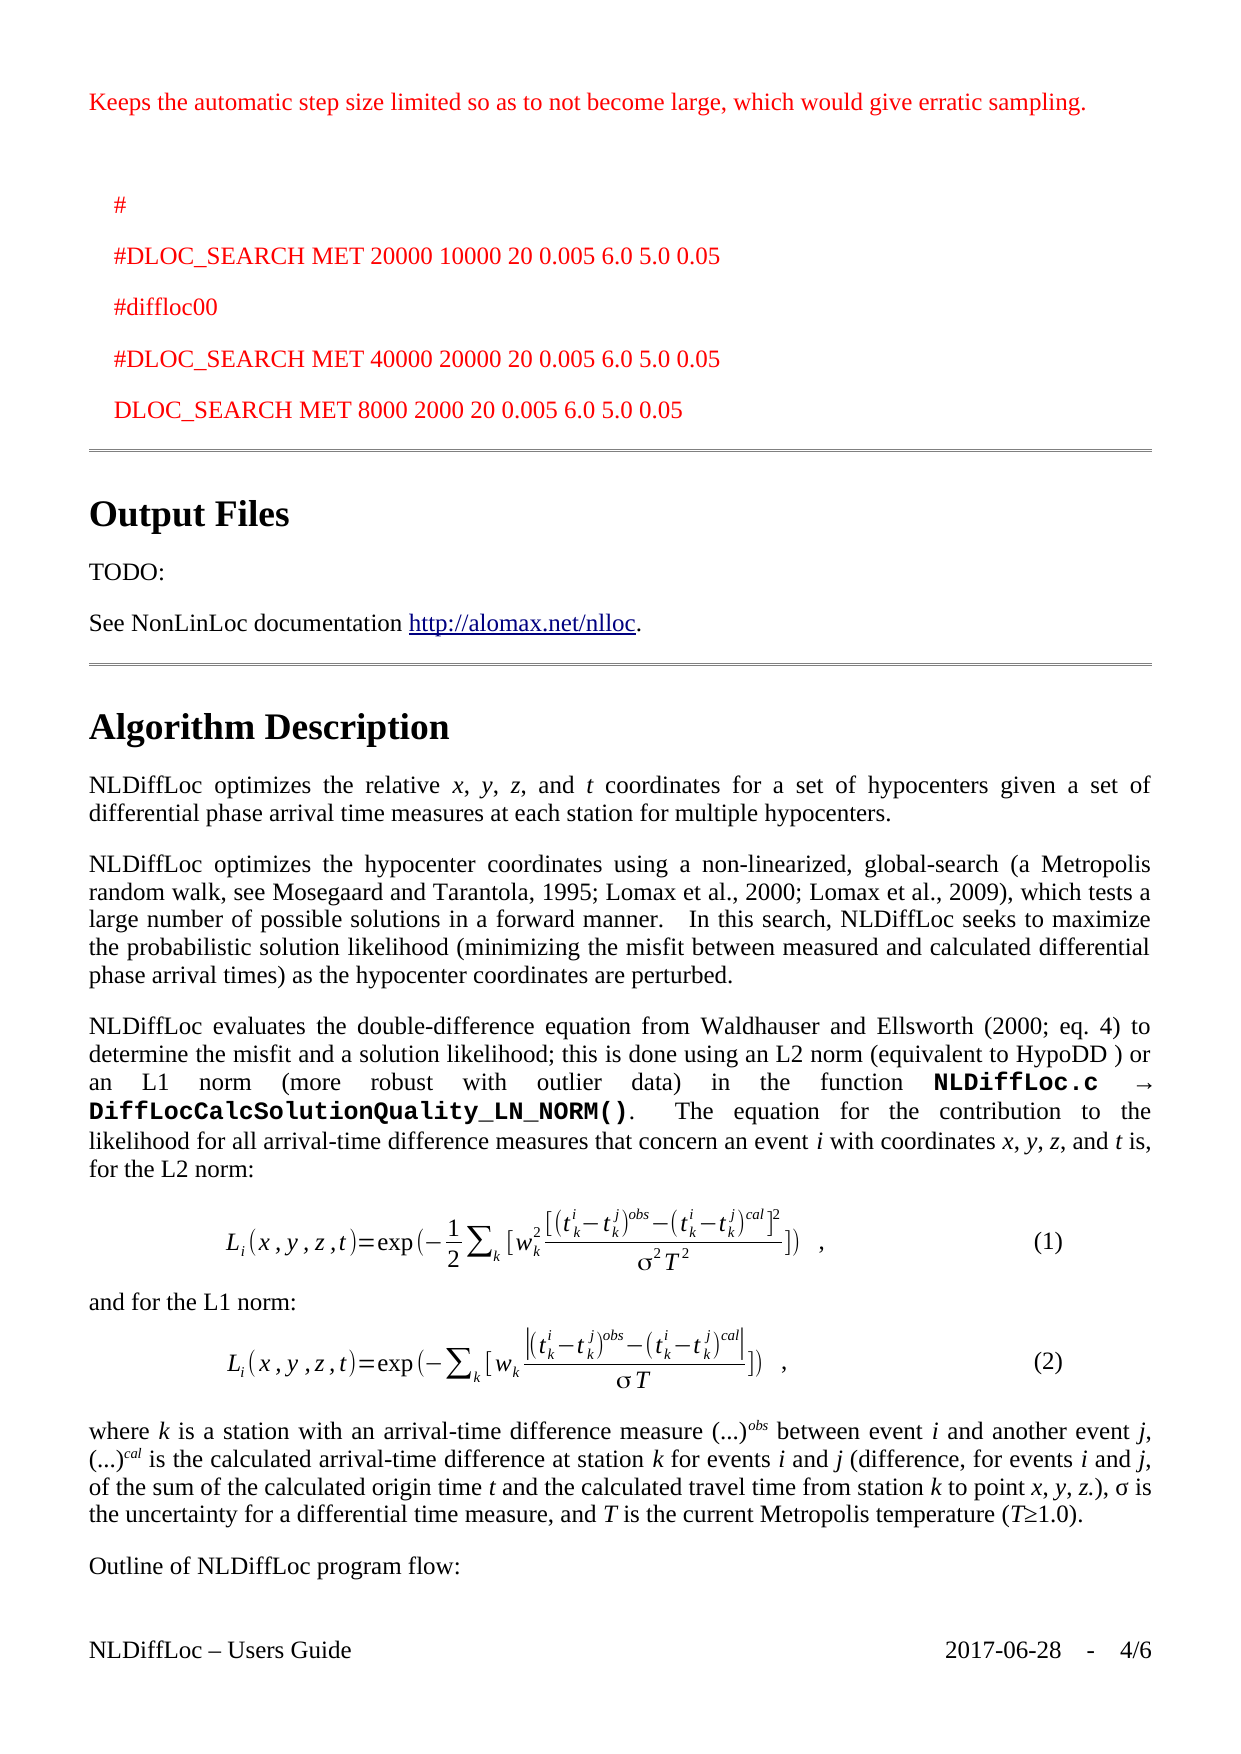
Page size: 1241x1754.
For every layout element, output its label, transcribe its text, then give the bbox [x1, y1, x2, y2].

text See NonLinLoc documentation http://alomax.net/nlloc. [88, 609, 1152, 637]
text # [88, 191, 1152, 219]
text and for the L1 norm: [88, 1288, 1152, 1316]
text NLDiffLoc optimizes the hypocenter coordinates using a non-linearized, global-search (a Metropolis random walk, see Mosegaard and Tarantola, 1995; Lomax et al., 2000; Lomax et al., 2009), which tests a large number of possible solutions in a forward manner. In this search, NLDiffLoc seeks to maximize the probabilistic solution likelihood (minimizing the misfit between measured and calculated differential phase arrival times) as the hypocenter coordinates are perturbed. [88, 850, 1152, 989]
text where k is a station with an arrival-time difference measure (...)obs between event i and another event j, (...)cal is the calculated arrival-time difference at station k for events i and j (difference, for events i and j, of the sum of the calculated origin time t and the calculated travel time from station k to point x, y, z.), σ is the uncertainty for a differential time measure, and T is the current Metropolis temperature (T≥1.0). [88, 1417, 1152, 1528]
text #DLOC_SEARCH MET 20000 10000 20 0.005 6.0 5.0 0.05 [88, 242, 1152, 270]
subtitle Algorithm Description [88, 706, 1152, 748]
text , (2) [88, 1327, 1152, 1394]
text , (1) [88, 1206, 1152, 1276]
subtitle Output Files [88, 493, 1152, 534]
text #DLOC_SEARCH MET 40000 20000 20 0.005 6.0 5.0 0.05 [88, 345, 1152, 372]
text NLDiffLoc optimizes the relative x, y, z, and t coordinates for a set of hypocenters given a set of differential phase arrival time measures at each station for multiple hypocenters. [88, 771, 1152, 827]
text Outline of NLDiffLoc program flow: [88, 1552, 1152, 1579]
text NLDiffLoc evaluates the double-difference equation from Waldhauser and Ellsworth (2000; eq. 4) to determine the misfit and a solution likelihood; this is done using an L2 norm (equivalent to HypoDD ) or an L1 norm (more robust with outlier data) in the function NLDiffLoc.c → DiffLocCalcSolutionQuality_LN_NORM(). The equation for the contribution to the likelihood for all arrival-time difference measures that concern an event i with coordinates x, y, z, and t is, for the L2 norm: [88, 1012, 1152, 1183]
text #diffloc00 [88, 293, 1152, 321]
text DLOC_SEARCH MET 8000 2000 20 0.005 6.0 5.0 0.05 [88, 396, 1152, 424]
text Keeps the automatic step size limited so as to not become large, which would give erratic sampling. [88, 88, 1152, 116]
text TODO: [88, 558, 1152, 586]
